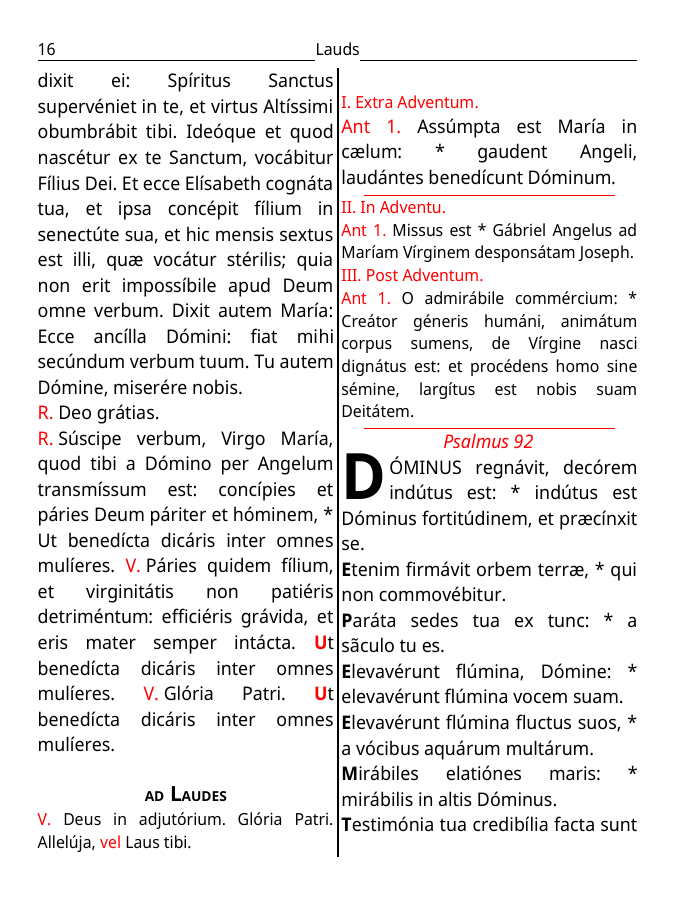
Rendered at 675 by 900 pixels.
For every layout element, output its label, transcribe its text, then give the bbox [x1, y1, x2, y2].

text Ant 1. Assúmpta est María in cælum: * gaudent Angeli, laudántes benedícunt Dóminum. [341, 113, 637, 190]
text Paráta sedes tua ex tunc: * a sãculo tu es. [341, 607, 637, 658]
text Elevavérunt flúmina fluctus suos, * a vócibus aquárum multárum. [341, 709, 637, 760]
text dixit ei: Spíritus Sanctus supervéniet in te, et virtus Altíssimi obumbrábit ti­bi. Ideóque et quod nascétur ex te Sanctum, vocábitur Fílius Dei. Et ecce Elísabeth cognáta tua, et ipsa concépit fílium in senectúte sua, et hic mensis sextus est illi, quæ vocátur stérilis; quia non erit impossíbile apud Deum omne verbum. Dixit autem María: Ecce ancílla Dómini: fiat mi­hi secúndum verbum tu­um. Tu autem Dómine, miserére nobis. R. Deo grátias. [37, 68, 334, 425]
text R. Súscipe verbum, Virgo María, quod ti­bi a Dómino per Angelum transmíssum est: concípies et páries Deum páriter et hóminem, * Ut benedícta dicáris inter omnes mulíeres. V. Páries quidem fílium, et virginitátis non patiéris detriméntum: efficiéris grávida, et eris mater semper intácta. Ut benedícta dicáris inter omnes mulíeres. V. Glória Patri. Ut benedícta dicáris inter omnes mulíeres. [37, 425, 334, 757]
text DÓMINUS regnávit, decórem indútus est: * indútus est Dóminus fortitúdinem, et præcínxit se. Etenim firmávit orbem terræ, * qui non commovébitur. [341, 454, 637, 607]
text Testimónia tua credibília facta sunt [341, 811, 637, 837]
text III. Post Adventum. [341, 264, 637, 286]
text I. Extra Adventum. [341, 91, 637, 113]
text Ant 1. Missus est * Gábriel Angelus ad Maríam Vírginem desponsátam Joseph. [341, 218, 637, 264]
text Mirábiles elatiónes maris: * mirábilis in altis Dóminus. [341, 760, 637, 811]
text V. De­us in adjutórium. Glória Patri. Allelúja, vel Laus ti­bi. [37, 808, 334, 853]
text Elevavérunt flúmina, Dómine: * elevavérunt flúmina vocem suam. [341, 658, 637, 709]
text II. In Adventu. [341, 196, 637, 218]
text Ant 1. O admirábile commércium: * Creátor géneris humáni, animátum corpus sumens, de Vírgine nasci dignátus est: et procédens homo sine sémine, largítus est nobis suam Deitátem. [341, 286, 637, 423]
text ad Laudes [37, 779, 334, 808]
text Psalmus 92 [341, 428, 637, 454]
